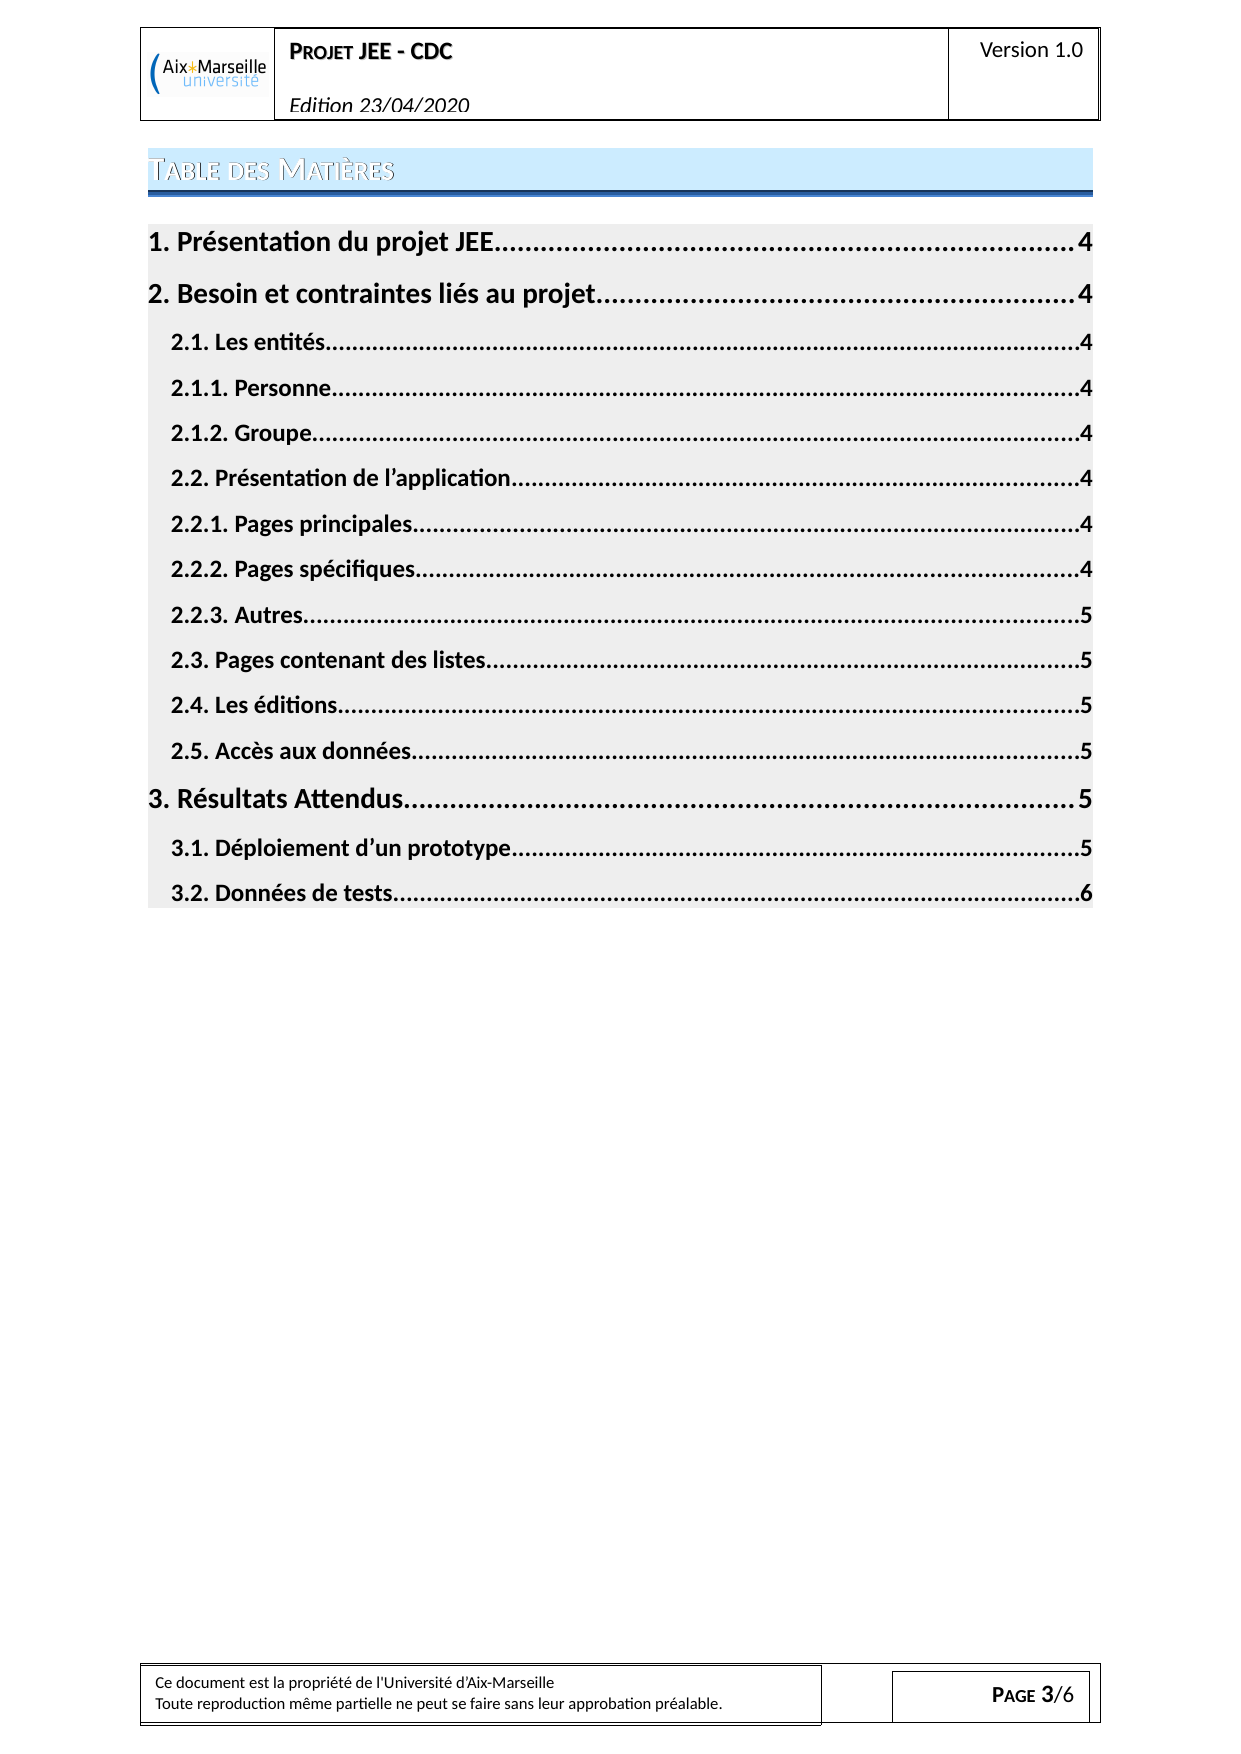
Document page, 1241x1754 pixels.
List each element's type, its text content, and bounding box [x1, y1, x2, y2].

text 2.4. Les éditions 5 [171, 689, 1093, 720]
text 2.2.2. Pages spécifiques 4 [171, 553, 1093, 584]
text 2.2.3. Autres 5 [171, 599, 1093, 629]
text Table des Matières [148, 148, 1093, 190]
text 3. Résultats Attendus 5 [148, 780, 1093, 816]
text 2.5. Accès aux données 5 [171, 735, 1093, 766]
text 2. Besoin et contraintes liés au projet 4 [148, 275, 1093, 311]
text 2.1.2. Groupe 4 [171, 417, 1093, 448]
text 1. Présentation du projet JEE 4 [148, 223, 1093, 259]
text 3.1. Déploiement d’un prototype 5 [171, 832, 1093, 862]
text 2.3. Pages contenant des listes 5 [171, 644, 1093, 675]
picture [147, 52, 269, 97]
text 2.1. Les entités 4 [171, 326, 1093, 357]
text 2.2.1. Pages principales 4 [171, 508, 1093, 538]
text 3.2. Données de tests 6 [171, 877, 1093, 908]
text 2.1.1. Personne 4 [171, 372, 1093, 402]
text 2.2. Présentation de l’application 4 [171, 462, 1093, 493]
